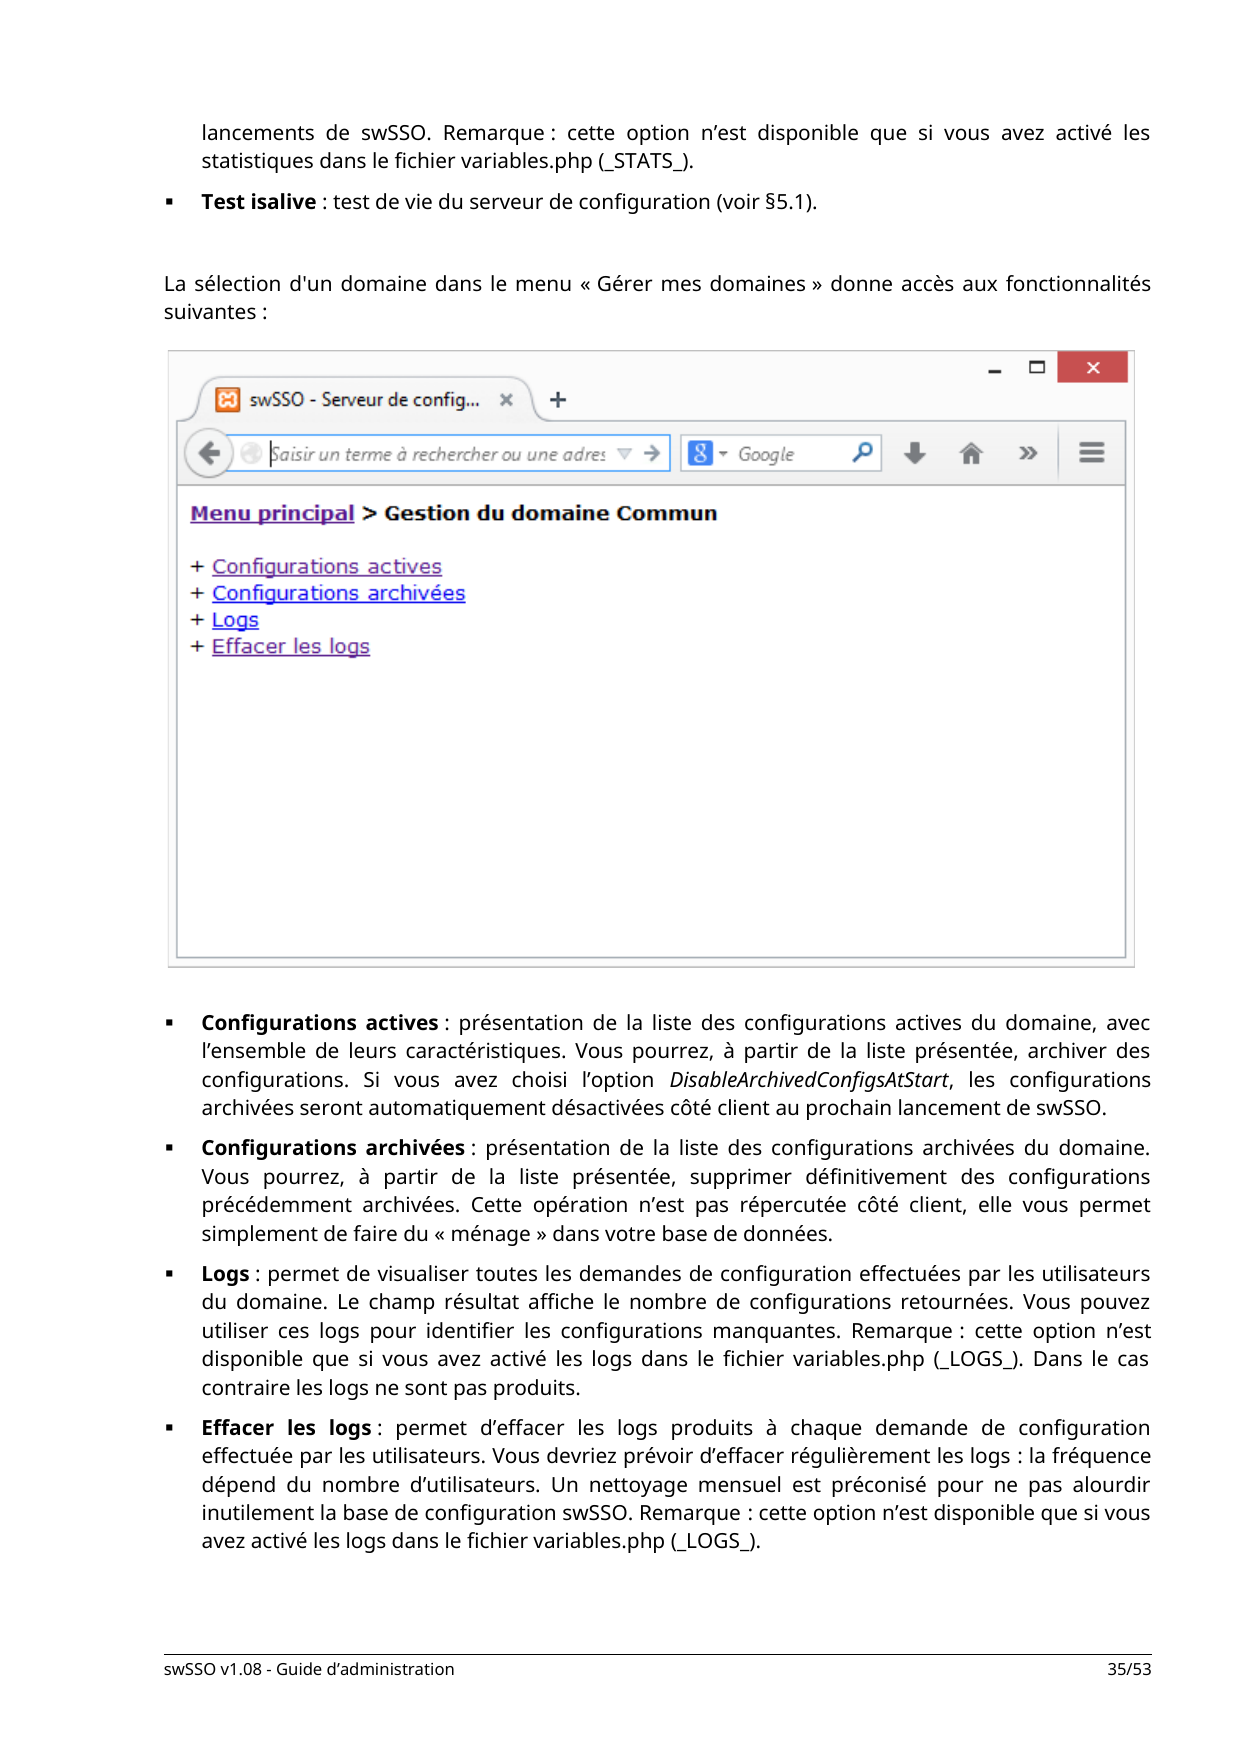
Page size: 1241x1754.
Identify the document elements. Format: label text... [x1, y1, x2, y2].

list Logs : permet de visualiser toutes les demandes de configuration effectuées par les utilisateurs du domaine. Le champ résultat affiche le nombre de configurations retournées. Vous pouvez utiliser ces logs pour identifier les configurations manquantes. Remarque : cette option n’est disponible que si vous avez activé les logs dans le fichier variables.php (_LOGS_). Dans le cas contraire les logs ne sont pas produits. [164, 1259, 1152, 1401]
list Effacer les logs : permet d’effacer les logs produits à chaque demande de configuration effectuée par les utilisateurs. Vous devriez prévoir d’effacer régulièrement les logs : la fréquence dépend du nombre d’utilisateurs. Un nettoyage mensuel est préconisé pour ne pas alourdir inutilement la base de configuration swSSO. Remarque : cette option n’est disponible que si vous avez activé les logs dans le fichier variables.php (_LOGS_). [164, 1413, 1152, 1555]
text La sélection d'un domaine dans le menu « Gérer mes domaines » donne accès aux fonctionnalités suivantes : [164, 269, 1152, 326]
picture [167, 350, 1135, 968]
list Configurations archivées : présentation de la liste des configurations archivées du domaine. Vous pourrez, à partir de la liste présentée, supprimer définitivement des configurations précédemment archivées. Cette opération n’est pas répercutée côté client, elle vous permet simplement de faire du « ménage » dans votre base de données. [164, 1133, 1152, 1247]
list Test isalive : test de vie du serveur de configuration (voir §5.1). [164, 187, 1152, 215]
list lancements de swSSO. Remarque : cette option n’est disponible que si vous avez activé les statistiques dans le fichier variables.php (_STATS_). [164, 118, 1152, 175]
list Configurations actives : présentation de la liste des configurations actives du domaine, avec l’ensemble de leurs caractéristiques. Vous pourrez, à partir de la liste présentée, archiver des configurations. Si vous avez choisi l’option DisableArchivedConfigsAtStart, les configurations archivées seront automatiquement désactivées côté client au prochain lancement de swSSO. [164, 1008, 1152, 1122]
